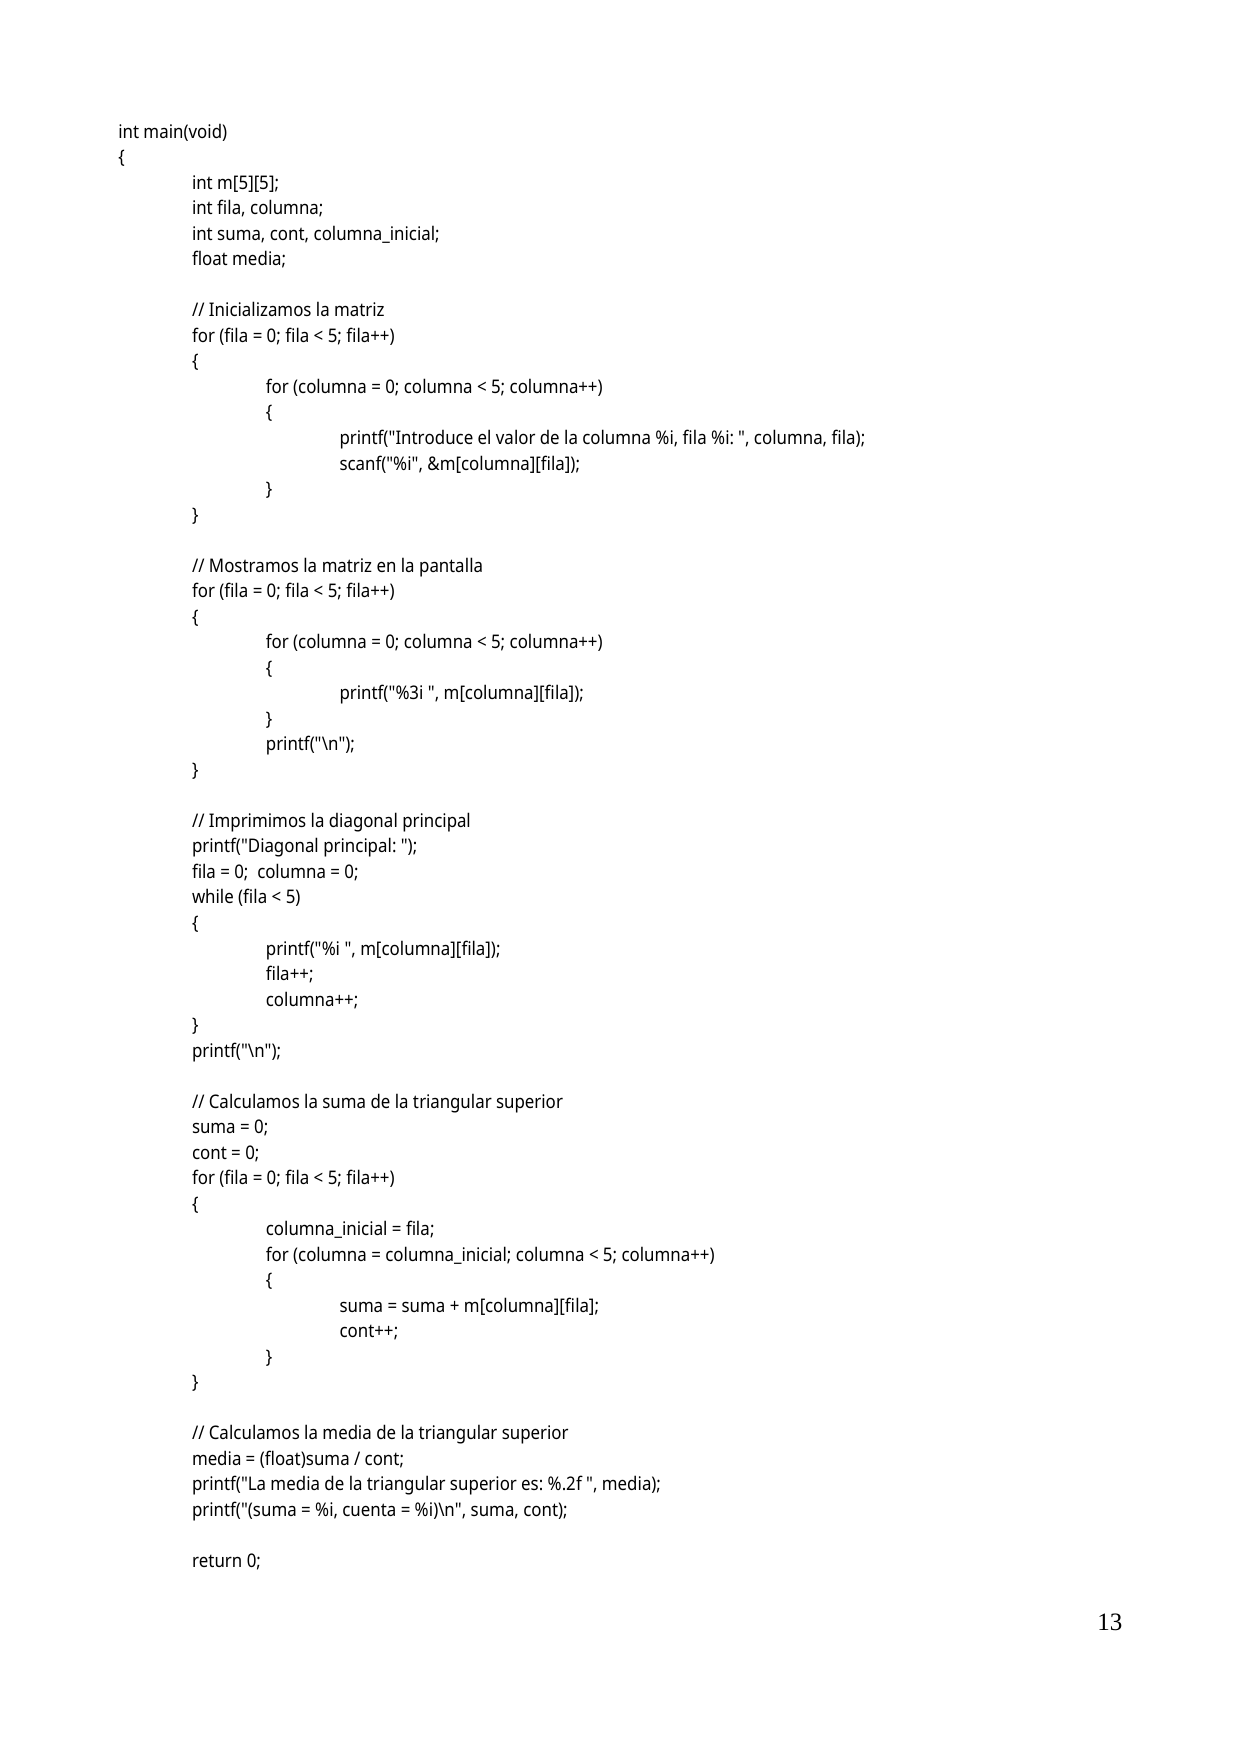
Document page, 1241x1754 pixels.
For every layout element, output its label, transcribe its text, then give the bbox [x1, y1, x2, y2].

text } [118, 705, 1122, 731]
text cont = 0; [118, 1139, 1122, 1164]
text fila = 0; columna = 0; [118, 858, 1122, 884]
text { [118, 348, 1122, 373]
text { [118, 603, 1122, 628]
text // Inicializamos la matriz [118, 297, 1122, 322]
text printf("\n"); [118, 731, 1122, 756]
text { [118, 399, 1122, 424]
text int fila, columna; [118, 195, 1122, 220]
text // Calculamos la suma de la triangular superior [118, 1088, 1122, 1113]
text } [118, 1011, 1122, 1037]
text // Mostramos la matriz en la pantalla [118, 552, 1122, 577]
text { [118, 909, 1122, 935]
text int suma, cont, columna_inicial; [118, 220, 1122, 246]
text { [118, 144, 1122, 169]
text media = (float)suma / cont; [118, 1445, 1122, 1471]
text { [118, 654, 1122, 679]
text for (fila = 0; fila < 5; fila++) [118, 577, 1122, 603]
text printf("\n"); [118, 1037, 1122, 1062]
text cont++; [118, 1318, 1122, 1343]
text columna_inicial = fila; [118, 1216, 1122, 1241]
text printf("Introduce el valor de la columna %i, fila %i: ", columna, fila); [118, 424, 1122, 450]
text int m[5][5]; [118, 169, 1122, 195]
text printf("(suma = %i, cuenta = %i)\n", suma, cont); [118, 1496, 1122, 1522]
text } [118, 1369, 1122, 1394]
text for (columna = 0; columna < 5; columna++) [118, 373, 1122, 399]
text columna++; [118, 986, 1122, 1011]
text float media; [118, 246, 1122, 271]
text } [118, 1343, 1122, 1369]
text printf("%3i ", m[columna][fila]); [118, 679, 1122, 705]
text int main(void) [118, 118, 1122, 144]
text for (columna = columna_inicial; columna < 5; columna++) [118, 1241, 1122, 1267]
text } [118, 475, 1122, 501]
text for (fila = 0; fila < 5; fila++) [118, 1164, 1122, 1190]
text for (fila = 0; fila < 5; fila++) [118, 322, 1122, 348]
text scanf("%i", &m[columna][fila]); [118, 450, 1122, 475]
text suma = 0; [118, 1113, 1122, 1139]
text } [118, 501, 1122, 526]
text for (columna = 0; columna < 5; columna++) [118, 628, 1122, 654]
text suma = suma + m[columna][fila]; [118, 1292, 1122, 1318]
text return 0; [118, 1547, 1122, 1573]
text // Imprimimos la diagonal principal [118, 807, 1122, 833]
text } [118, 756, 1122, 782]
text printf("La media de la triangular superior es: %.2f ", media); [118, 1471, 1122, 1496]
text // Calculamos la media de la triangular superior [118, 1420, 1122, 1445]
text { [118, 1267, 1122, 1292]
text { [118, 1190, 1122, 1216]
text fila++; [118, 960, 1122, 986]
text while (fila < 5) [118, 884, 1122, 909]
text printf("Diagonal principal: "); [118, 833, 1122, 858]
text printf("%i ", m[columna][fila]); [118, 935, 1122, 960]
